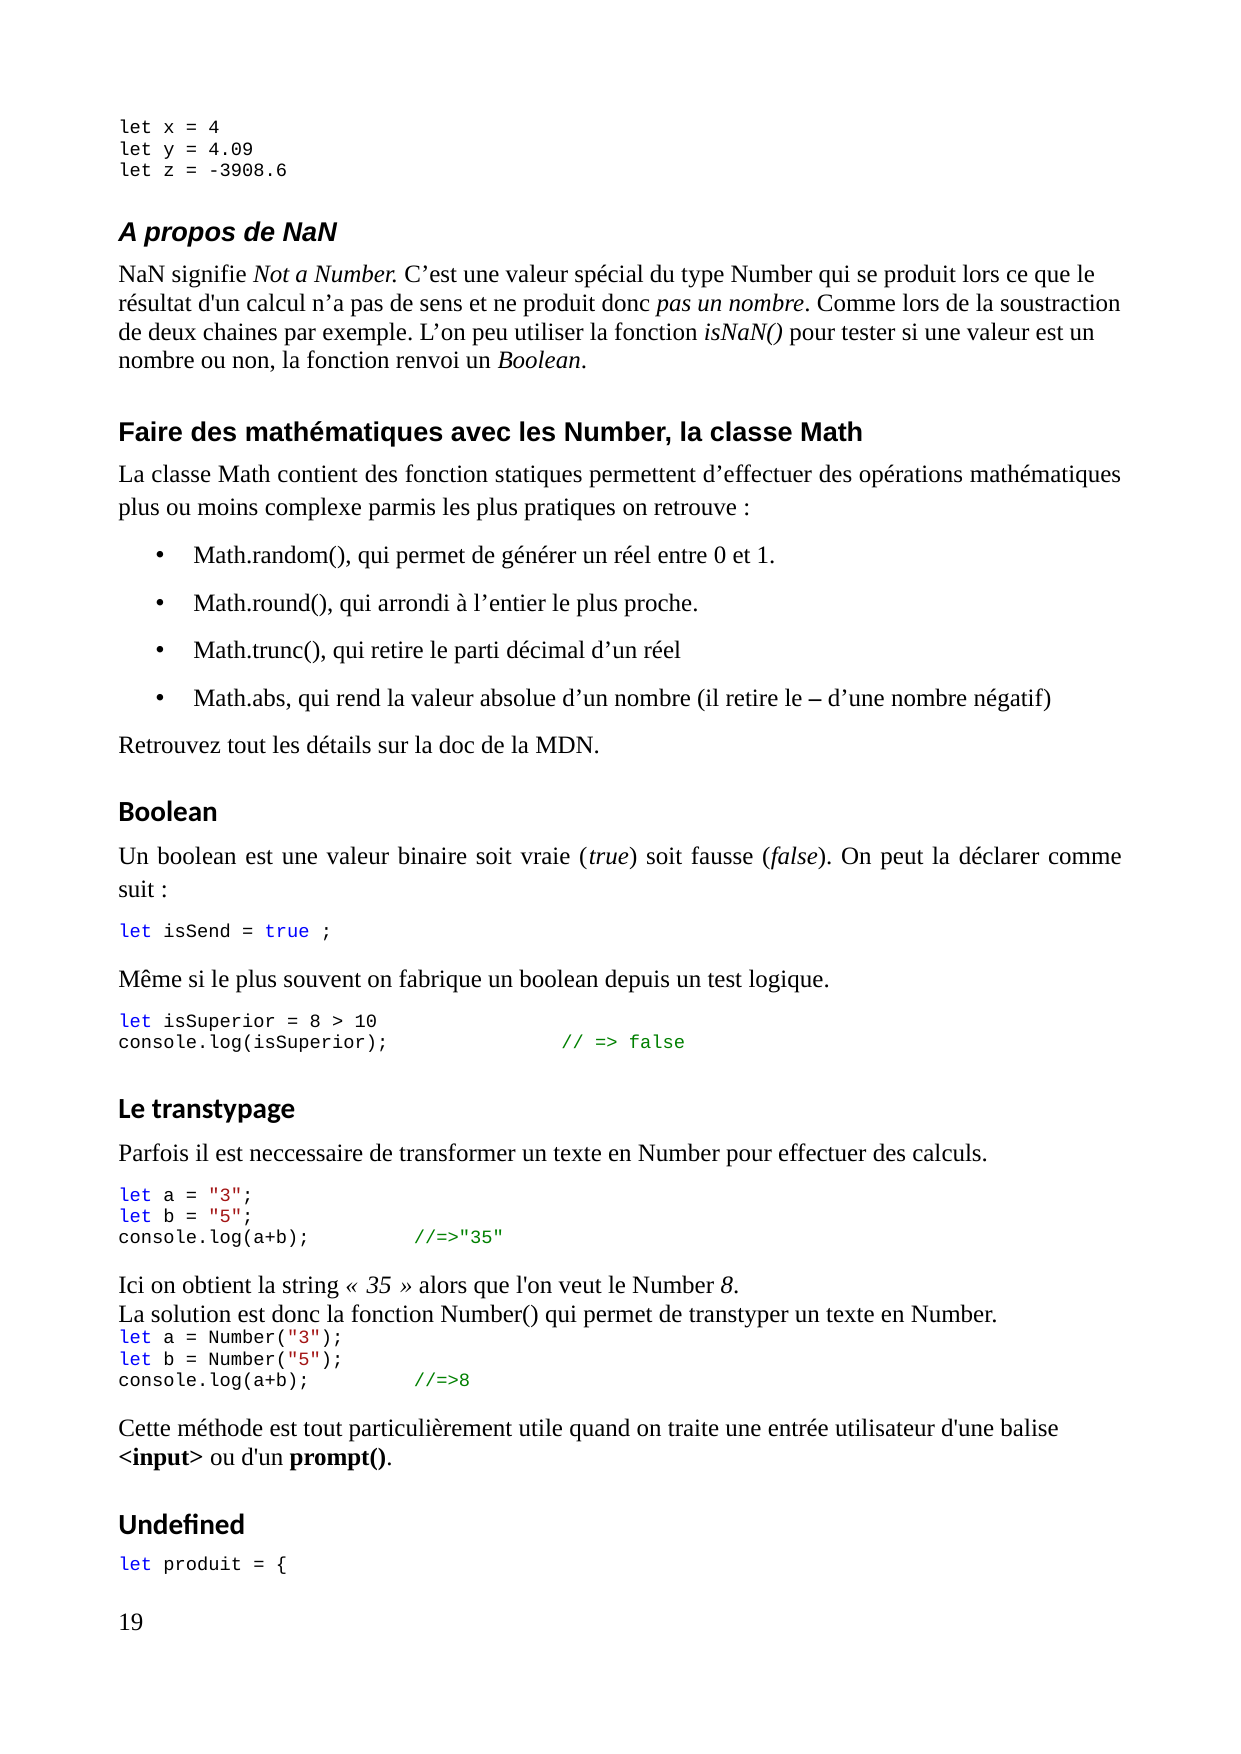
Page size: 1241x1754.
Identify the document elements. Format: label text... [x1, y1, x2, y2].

list Math.trunc(), qui retire le parti décimal d’un réel [156, 635, 1122, 664]
text console.log(isSuperior); // => false [118, 1033, 1122, 1054]
text Cette méthode est tout particulièrement utile quand on traite une entrée utilisateur d'une balise <input> ou d'un prompt(). [118, 1413, 1122, 1471]
text let x = 4 [118, 118, 1122, 139]
text let b = Number("5"); [118, 1349, 1122, 1371]
subtitle Faire des mathématiques avec les Number, la classe Math [118, 416, 1122, 447]
list Math.random(), qui permet de générer un réel entre 0 et 1. [156, 540, 1122, 569]
text Ici on obtient la string « 35 » alors que l'on veut le Number 8. [118, 1271, 1122, 1299]
subtitle A propos de NaN [118, 216, 1122, 247]
text let y = 4.09 [118, 139, 1122, 161]
text console.log(a+b); //=>8 [118, 1371, 1122, 1392]
text let z = -3908.6 [118, 161, 1122, 182]
text let b = "5"; [118, 1207, 1122, 1228]
list Math.round(), qui arrondi à l’entier le plus proche. [156, 588, 1122, 616]
text Parfois il est neccessaire de transformer un texte en Number pour effectuer des calculs. [118, 1138, 1122, 1167]
subtitle Le transtypage [118, 1090, 1122, 1125]
subtitle Undefined [118, 1506, 1122, 1542]
text let produit = { [118, 1554, 1122, 1576]
text NaN signifie Not a Number. C’est une valeur spécial du type Number qui se produit lors ce que le résultat d'un calcul n’a pas de sens et ne produit donc pas un nombre. Comme lors de la soustraction de deux chaines par exemple. L’on peu utiliser la fonction isNaN() pour tester si une valeur est un nombre ou non, la fonction renvoi un Boolean. [118, 259, 1122, 374]
text Même si le plus souvent on fabrique un boolean depuis un test logique. [118, 964, 1122, 993]
text let a = "3"; [118, 1186, 1122, 1207]
text let isSend = true ; [118, 921, 1122, 943]
text console.log(a+b); //=>"35" [118, 1228, 1122, 1249]
text let isSuperior = 8 > 10 [118, 1011, 1122, 1033]
subtitle Boolean [118, 793, 1122, 828]
text La classe Math contient des fonction statiques permettent d’effectuer des opérations mathématiques plus ou moins complexe parmis les plus pratiques on retrouve : [118, 459, 1122, 521]
text La solution est donc la fonction Number() qui permet de transtyper un texte en Number. [118, 1299, 1122, 1328]
text Un boolean est une valeur binaire soit vraie (true) soit fausse (false). On peut la déclarer comme suit : [118, 841, 1122, 902]
text let a = Number("3"); [118, 1328, 1122, 1349]
list Math.abs, qui rend la valeur absolue d’un nombre (il retire le – d’une nombre négatif) [156, 683, 1122, 712]
text Retrouvez tout les détails sur la doc de la MDN. [118, 730, 1122, 759]
